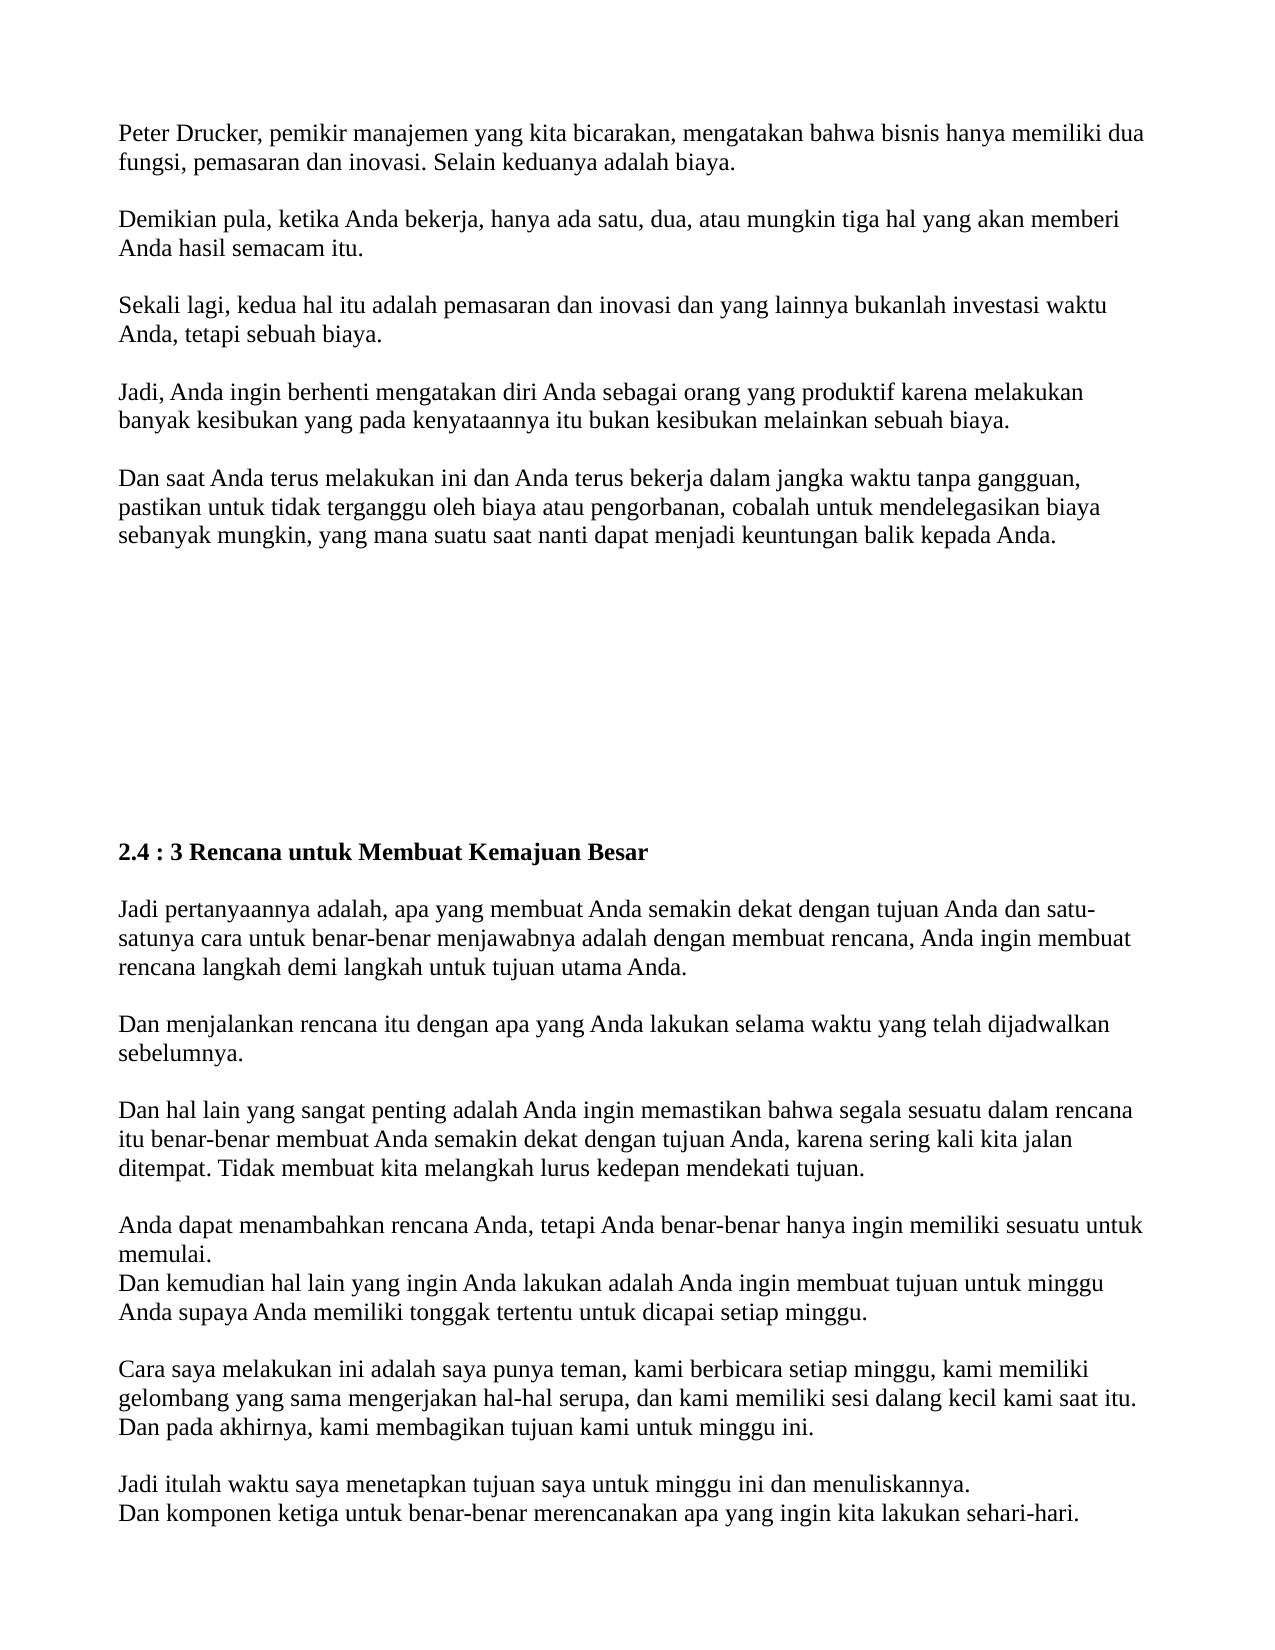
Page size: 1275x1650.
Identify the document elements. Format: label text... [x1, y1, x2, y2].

text Jadi itulah waktu saya menetapkan tujuan saya untuk minggu ini dan menuliskannya. [118, 1469, 1157, 1498]
text 2.4 : 3 Rencana untuk Membuat Kemajuan Besar [118, 837, 1157, 866]
text Jadi pertanyaannya adalah, apa yang membuat Anda semakin dekat dengan tujuan Anda dan satu-satunya cara untuk benar-benar menjawabnya adalah dengan membuat rencana, Anda ingin membuat rencana langkah demi langkah untuk tujuan utama Anda. [118, 894, 1157, 981]
text Dan komponen ketiga untuk benar-benar merencanakan apa yang ingin kita lakukan sehari-hari. [118, 1498, 1157, 1527]
text Anda dapat menambahkan rencana Anda, tetapi Anda benar-benar hanya ingin memiliki sesuatu untuk memulai. [118, 1211, 1157, 1268]
text Cara saya melakukan ini adalah saya punya teman, kami berbicara setiap minggu, kami memiliki gelombang yang sama mengerjakan hal-hal serupa, dan kami memiliki sesi dalang kecil kami saat itu. [118, 1354, 1157, 1412]
text Dan kemudian hal lain yang ingin Anda lakukan adalah Anda ingin membuat tujuan untuk minggu Anda supaya Anda memiliki tonggak tertentu untuk dicapai setiap minggu. [118, 1268, 1157, 1326]
text Jadi, Anda ingin berhenti mengatakan diri Anda sebagai orang yang produktif karena melakukan banyak kesibukan yang pada kenyataannya itu bukan kesibukan melainkan sebuah biaya. [118, 377, 1157, 434]
text Demikian pula, ketika Anda bekerja, hanya ada satu, dua, atau mungkin tiga hal yang akan memberi Anda hasil semacam itu. [118, 204, 1157, 262]
text Dan menjalankan rencana itu dengan apa yang Anda lakukan selama waktu yang telah dijadwalkan sebelumnya. [118, 1009, 1157, 1067]
text Dan pada akhirnya, kami membagikan tujuan kami untuk minggu ini. [118, 1412, 1157, 1441]
text Dan saat Anda terus melakukan ini dan Anda terus bekerja dalam jangka waktu tanpa gangguan, pastikan untuk tidak terganggu oleh biaya atau pengorbanan, cobalah untuk mendelegasikan biaya sebanyak mungkin, yang mana suatu saat nanti dapat menjadi keuntungan balik kepada Anda. [118, 463, 1157, 549]
text Peter Drucker, pemikir manajemen yang kita bicarakan, mengatakan bahwa bisnis hanya memiliki dua fungsi, pemasaran dan inovasi. Selain keduanya adalah biaya. [118, 118, 1157, 176]
text Dan hal lain yang sangat penting adalah Anda ingin memastikan bahwa segala sesuatu dalam rencana itu benar-benar membuat Anda semakin dekat dengan tujuan Anda, karena sering kali kita jalan ditempat. Tidak membuat kita melangkah lurus kedepan mendekati tujuan. [118, 1096, 1157, 1182]
text Sekali lagi, kedua hal itu adalah pemasaran dan inovasi dan yang lainnya bukanlah investasi waktu Anda, tetapi sebuah biaya. [118, 291, 1157, 348]
